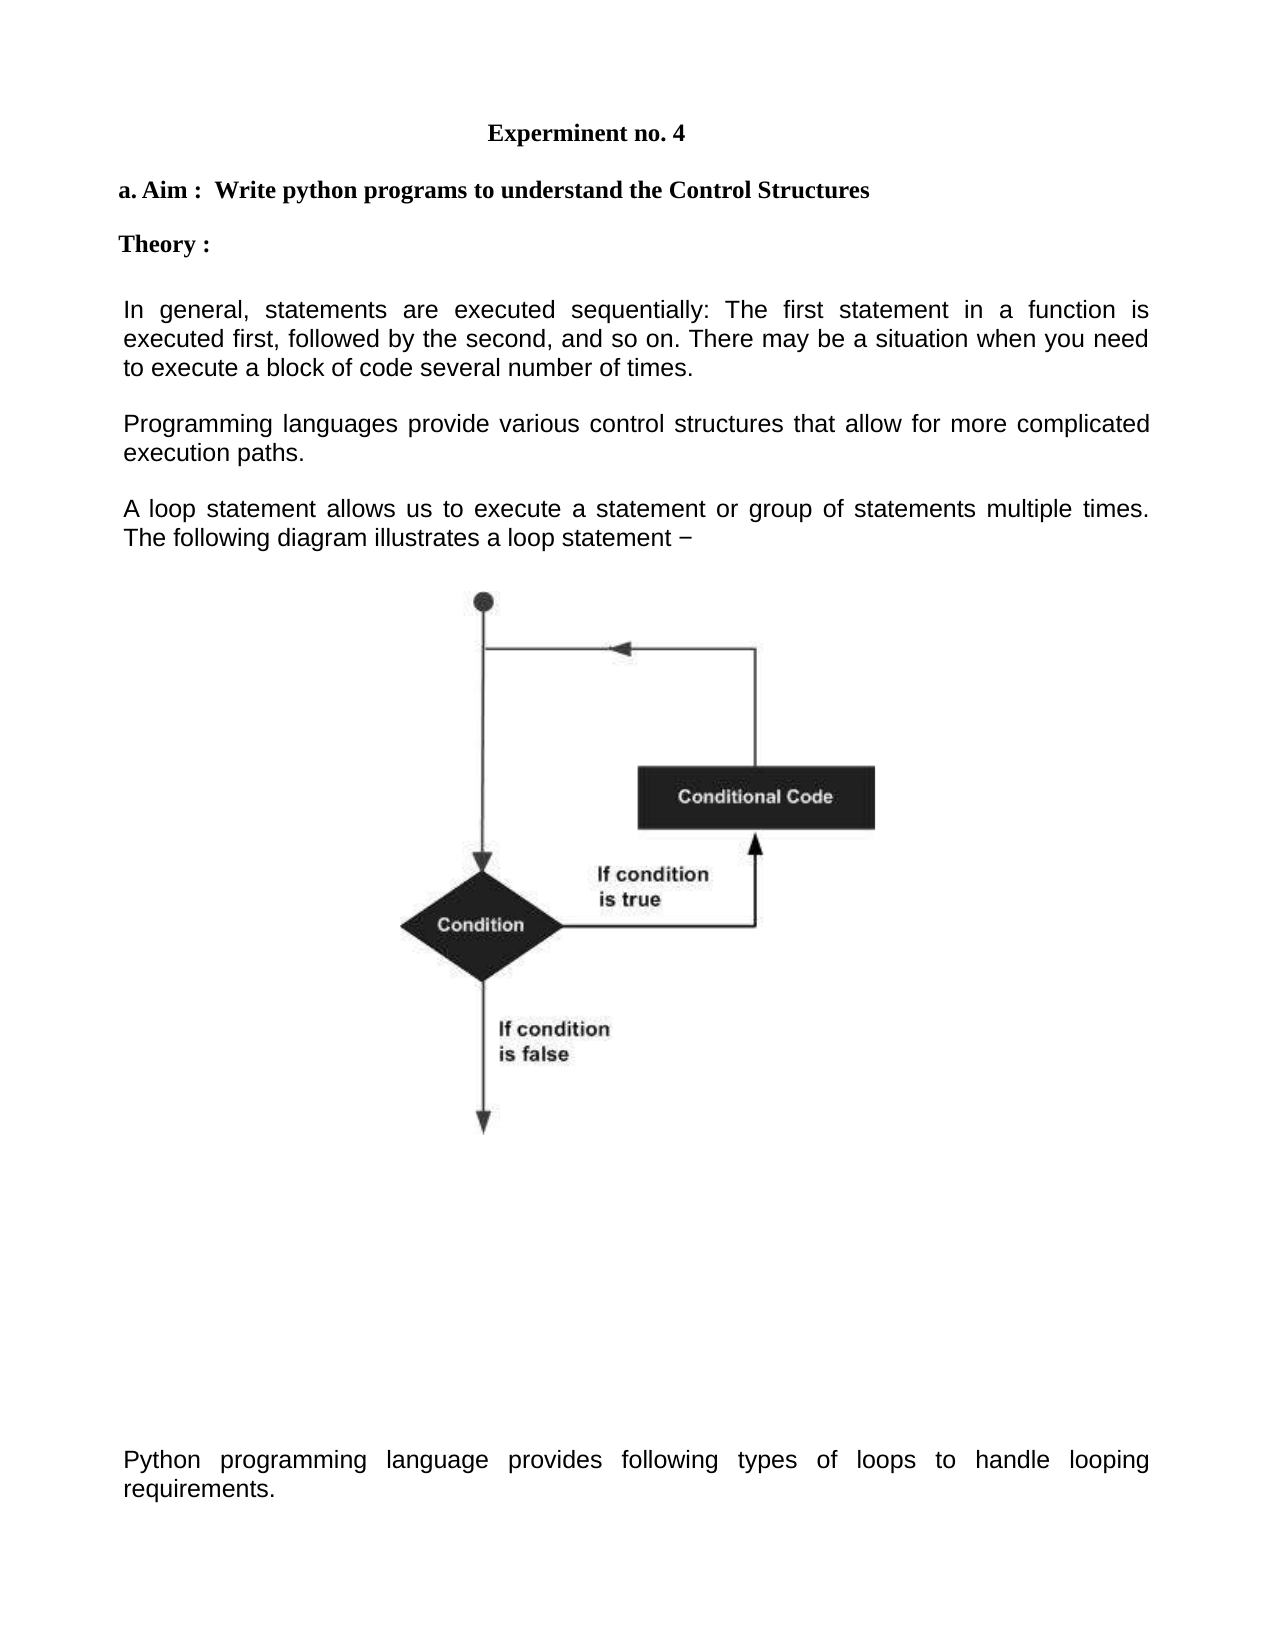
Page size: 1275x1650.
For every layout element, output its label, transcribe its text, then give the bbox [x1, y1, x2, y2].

text A loop statement allows us to execute a statement or group of statements multiple times. The following diagram illustrates a loop statement − [123, 494, 1152, 551]
text In general, statements are executed sequentially: The first statement in a function is executed first, followed by the second, and so on. There may be a situation when you need to execute a block of code several number of times. [123, 295, 1152, 381]
text a. Aim : Write python programs to understand the Control Structures [118, 176, 1157, 204]
text Programming languages provide various control structures that allow for more complicated execution paths. [123, 409, 1152, 466]
text Theory : [118, 229, 1157, 258]
text Python programming language provides following types of loops to handle looping requirements. [123, 1445, 1152, 1502]
text Experminent no. 4 [118, 118, 1157, 147]
picture [400, 591, 876, 1135]
